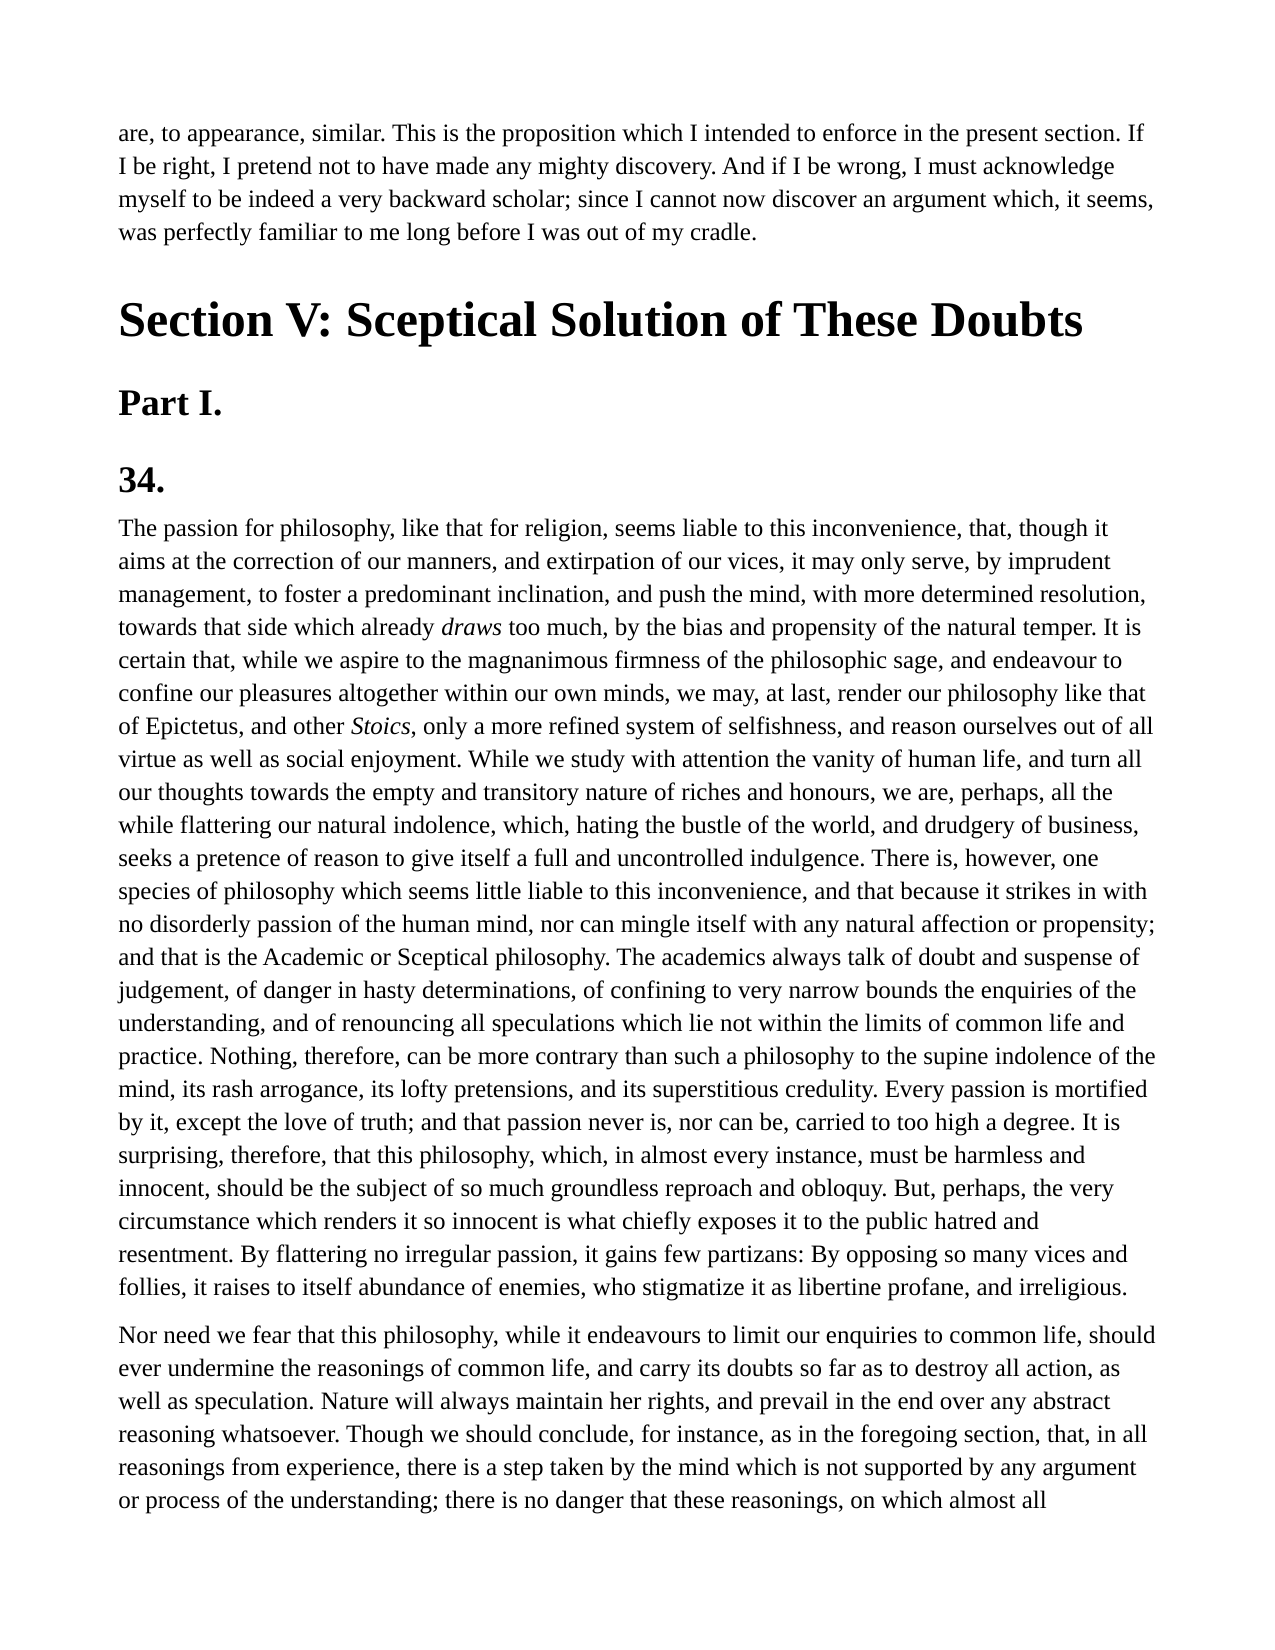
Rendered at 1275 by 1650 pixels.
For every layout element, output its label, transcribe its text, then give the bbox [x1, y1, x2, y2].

subtitle Section V: Sceptical Solution of These Doubts [118, 290, 1157, 347]
text Nor need we fear that this philosophy, while it endeavours to limit our enquiries to common life, should ever undermine the reasonings of common life, and carry its doubts so far as to destroy all action, as well as speculation. Nature will always maintain her rights, and prevail in the end over any abstract reasoning whatsoever. Though we should conclude, for instance, as in the foregoing section, that, in all reasonings from experience, there is a step taken by the mind which is not supported by any argument or process of the understanding; there is no danger that these reasonings, on which almost all [118, 1320, 1157, 1514]
text The passion for philosophy, like that for religion, seems liable to this inconvenience, that, though it aims at the correction of our manners, and extirpation of our vices, it may only serve, by imprudent management, to foster a predominant inclination, and push the mind, with more determined resolution, towards that side which already draws too much, by the bias and propensity of the natural temper. It is certain that, while we aspire to the magnanimous firmness of the philosophic sage, and endeavour to confine our pleasures altogether within our own minds, we may, at last, render our philosophy like that of Epictetus, and other Stoics, only a more refined system of selfishness, and reason ourselves out of all virtue as well as social enjoyment. While we study with attention the vanity of human life, and turn all our thoughts towards the empty and transitory nature of riches and honours, we are, perhaps, all the while flattering our natural indolence, which, hating the bustle of the world, and drudgery of business, seeks a pretence of reason to give itself a full and uncontrolled indulgence. There is, however, one species of philosophy which seems little liable to this inconvenience, and that because it strikes in with no disorderly passion of the human mind, nor can mingle itself with any natural affection or propensity; and that is the Academic or Sceptical philosophy. The academics always talk of doubt and suspense of judgement, of danger in hasty determinations, of confining to very narrow bounds the enquiries of the understanding, and of renouncing all speculations which lie not within the limits of common life and practice. Nothing, therefore, can be more contrary than such a philosophy to the supine indolence of the mind, its rash arrogance, its lofty pretensions, and its superstitious credulity. Every passion is mortified by it, except the love of truth; and that passion never is, nor can be, carried to too high a degree. It is surprising, therefore, that this philosophy, which, in almost every instance, must be harmless and innocent, should be the subject of so much groundless reproach and obloquy. But, perhaps, the very circumstance which renders it so innocent is what chiefly exposes it to the public hatred and resentment. By flattering no irregular passion, it gains few partizans: By opposing so many vices and follies, it raises to itself abundance of enemies, who stigmatize it as libertine profane, and irreligious. [118, 513, 1157, 1301]
text are, to appearance, similar. This is the proposition which I intended to enforce in the present section. If I be right, I pretend not to have made any mighty discovery. And if I be wrong, I must acknowledge myself to be indeed a very backward scholar; since I cannot now discover an argument which, it seems, was perfectly familiar to me long before I was out of my cradle. [118, 118, 1157, 246]
subtitle 34. [118, 457, 1157, 500]
subtitle Part I. [118, 381, 1157, 424]
